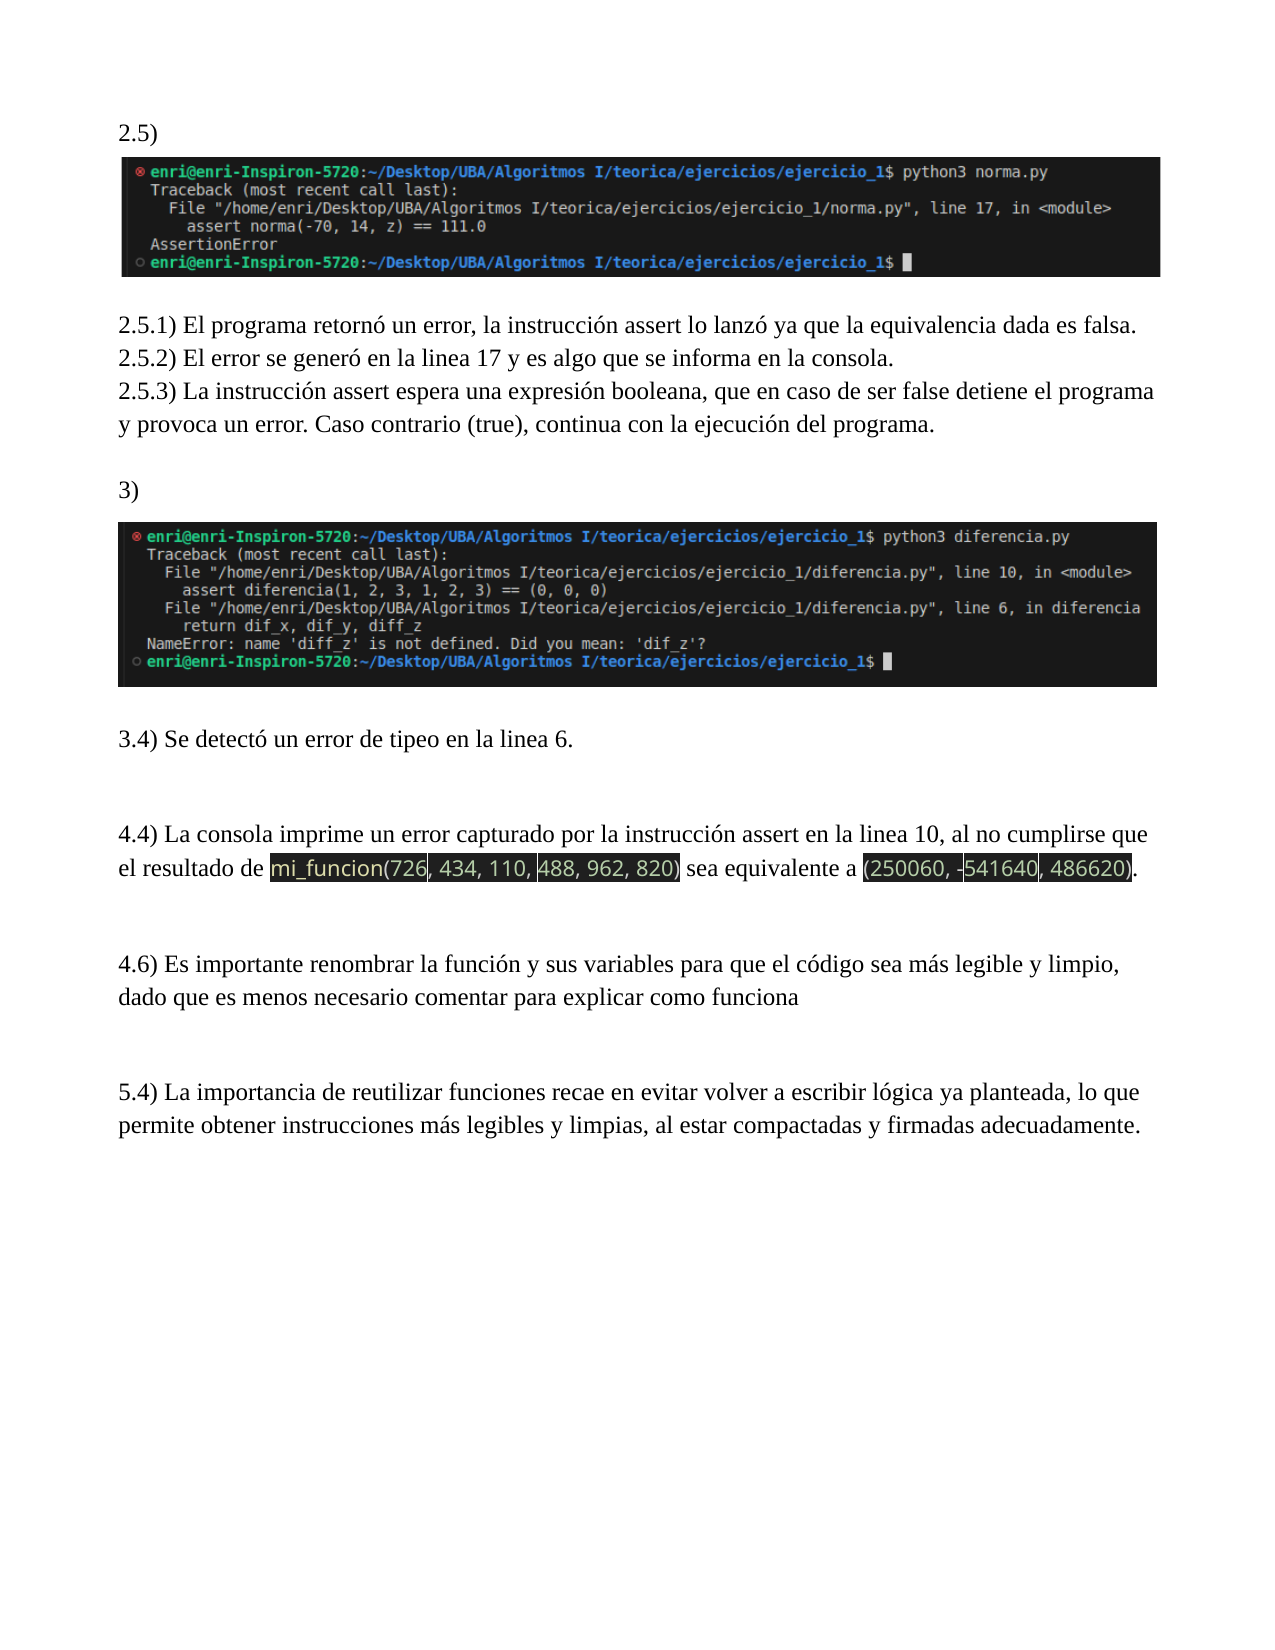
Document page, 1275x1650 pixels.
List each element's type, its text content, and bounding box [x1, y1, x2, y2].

text 3.4) Se detectó un error de tipeo en la linea 6. [118, 687, 1157, 753]
text 4.6) Es importante renombrar la función y sus variables para que el código sea más legible y limpio, dado que es menos necesario comentar para explicar como funciona [118, 949, 1157, 1011]
picture [121, 157, 1161, 277]
picture [118, 522, 1157, 687]
text 4.4) La consola imprime un error capturado por la instrucción assert en la linea 10, al no cumplirse que el resultado de mi_funcion(726, 434, 110, 488, 962, 820) sea equivalente a (250060, -541640, 486620). [118, 819, 1157, 882]
text 2.5) 2.5.1) El programa retornó un error, la instrucción assert lo lanzó ya que la equivalencia dada es falsa. 2.5.2) El error se generó en la linea 17 y es algo que se informa en la consola. 2.5.3) La instrucción assert espera una expresión booleana, que en caso de ser false detiene el programa y provoca un error. Caso contrario (true), continua con la ejecución del programa. 3) [118, 118, 1157, 504]
text 5.4) La importancia de reutilizar funciones recae en evitar volver a escribir lógica ya planteada, lo que permite obtener instrucciones más legibles y limpias, al estar compactadas y firmadas adecuadamente. [118, 1077, 1157, 1139]
